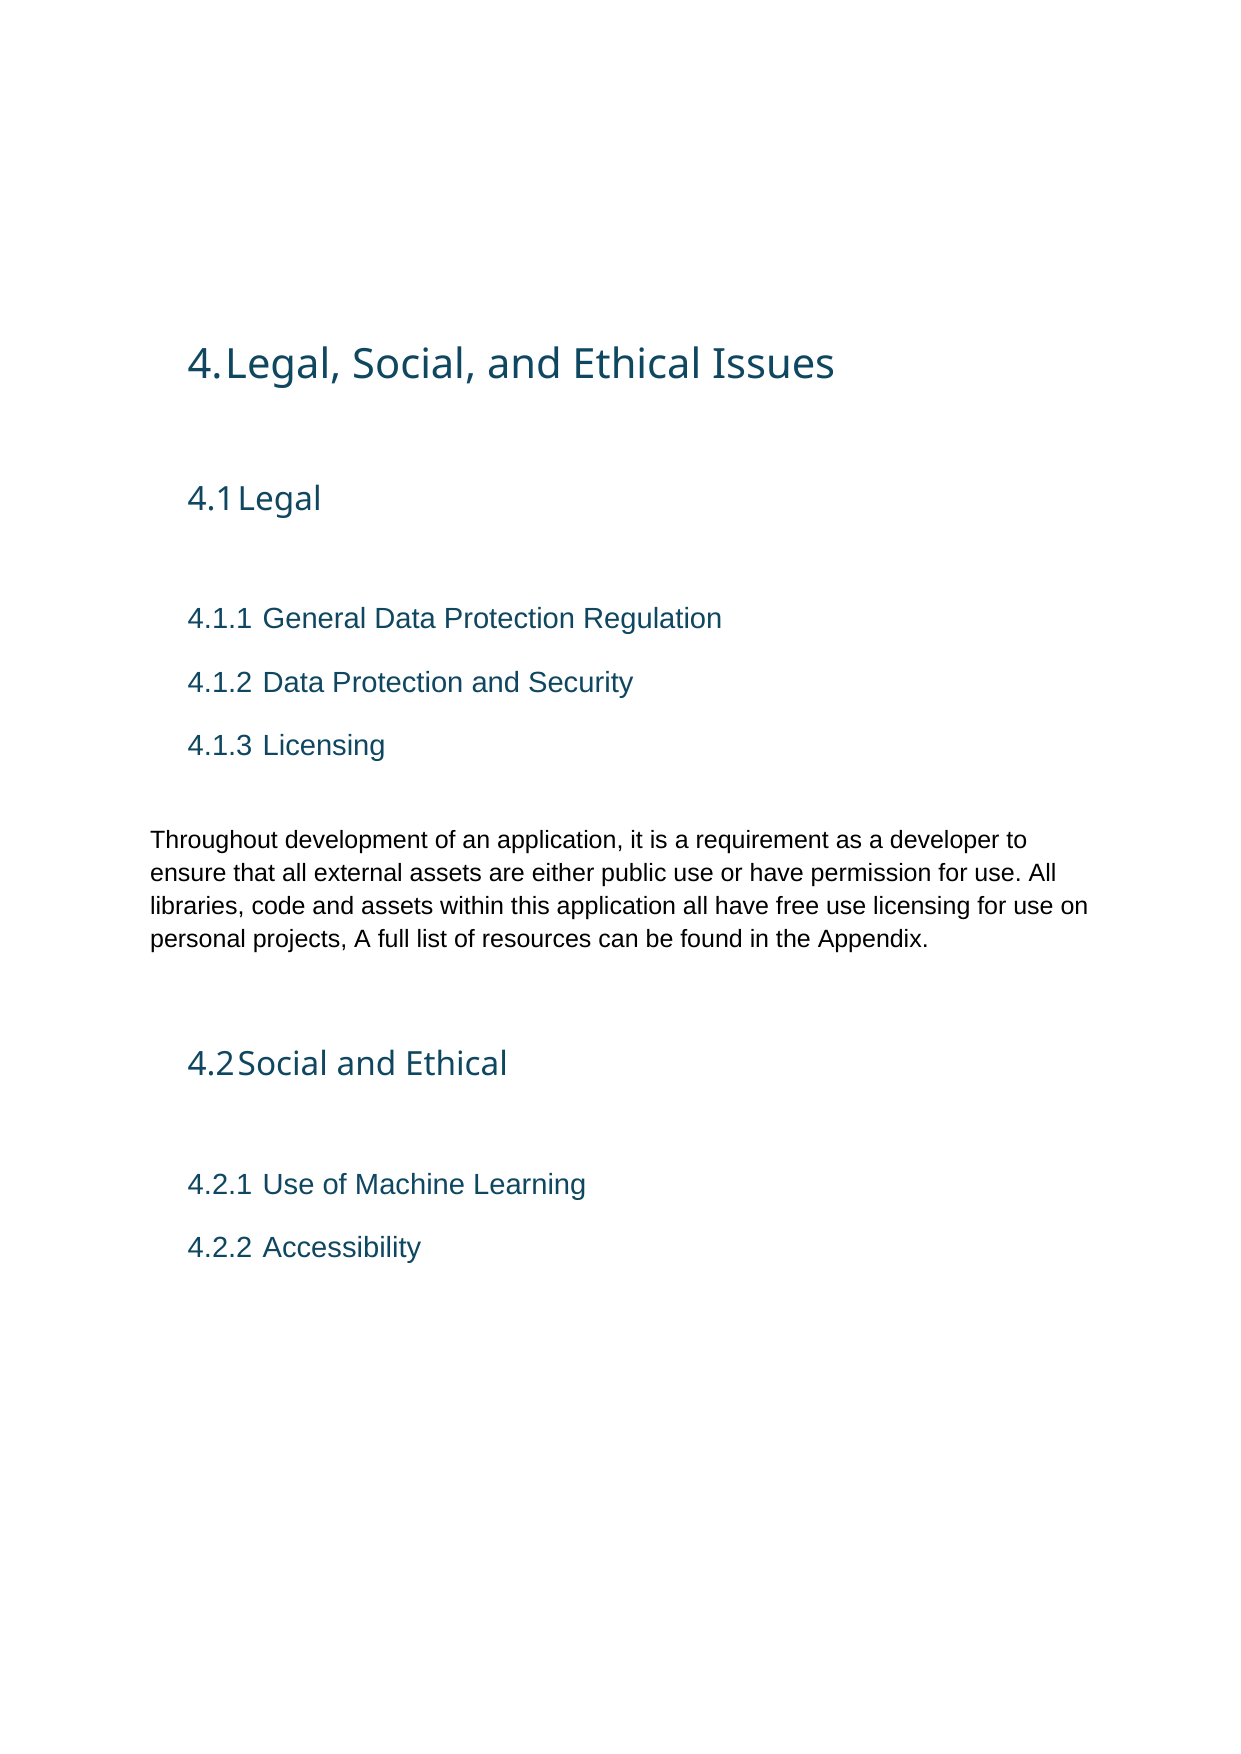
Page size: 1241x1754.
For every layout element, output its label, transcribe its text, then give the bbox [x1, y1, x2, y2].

subtitle Legal [187, 474, 1090, 520]
subtitle Licensing [187, 728, 1090, 762]
subtitle Use of Machine Learning [187, 1167, 1090, 1200]
subtitle Social and Ethical [187, 1040, 1090, 1085]
subtitle Accessibility [187, 1230, 1090, 1264]
subtitle Data Protection and Security [187, 665, 1090, 698]
text Throughout development of an application, it is a requirement as a developer to ensure that all external assets are either public use or have permission for use. All libraries, code and assets within this application all have free use licensing for use on personal projects, A full list of resources can be found in the Appendix. [150, 825, 1090, 953]
subtitle General Data Protection Regulation [187, 601, 1090, 635]
subtitle Legal, Social, and Ethical Issues [187, 334, 1090, 391]
